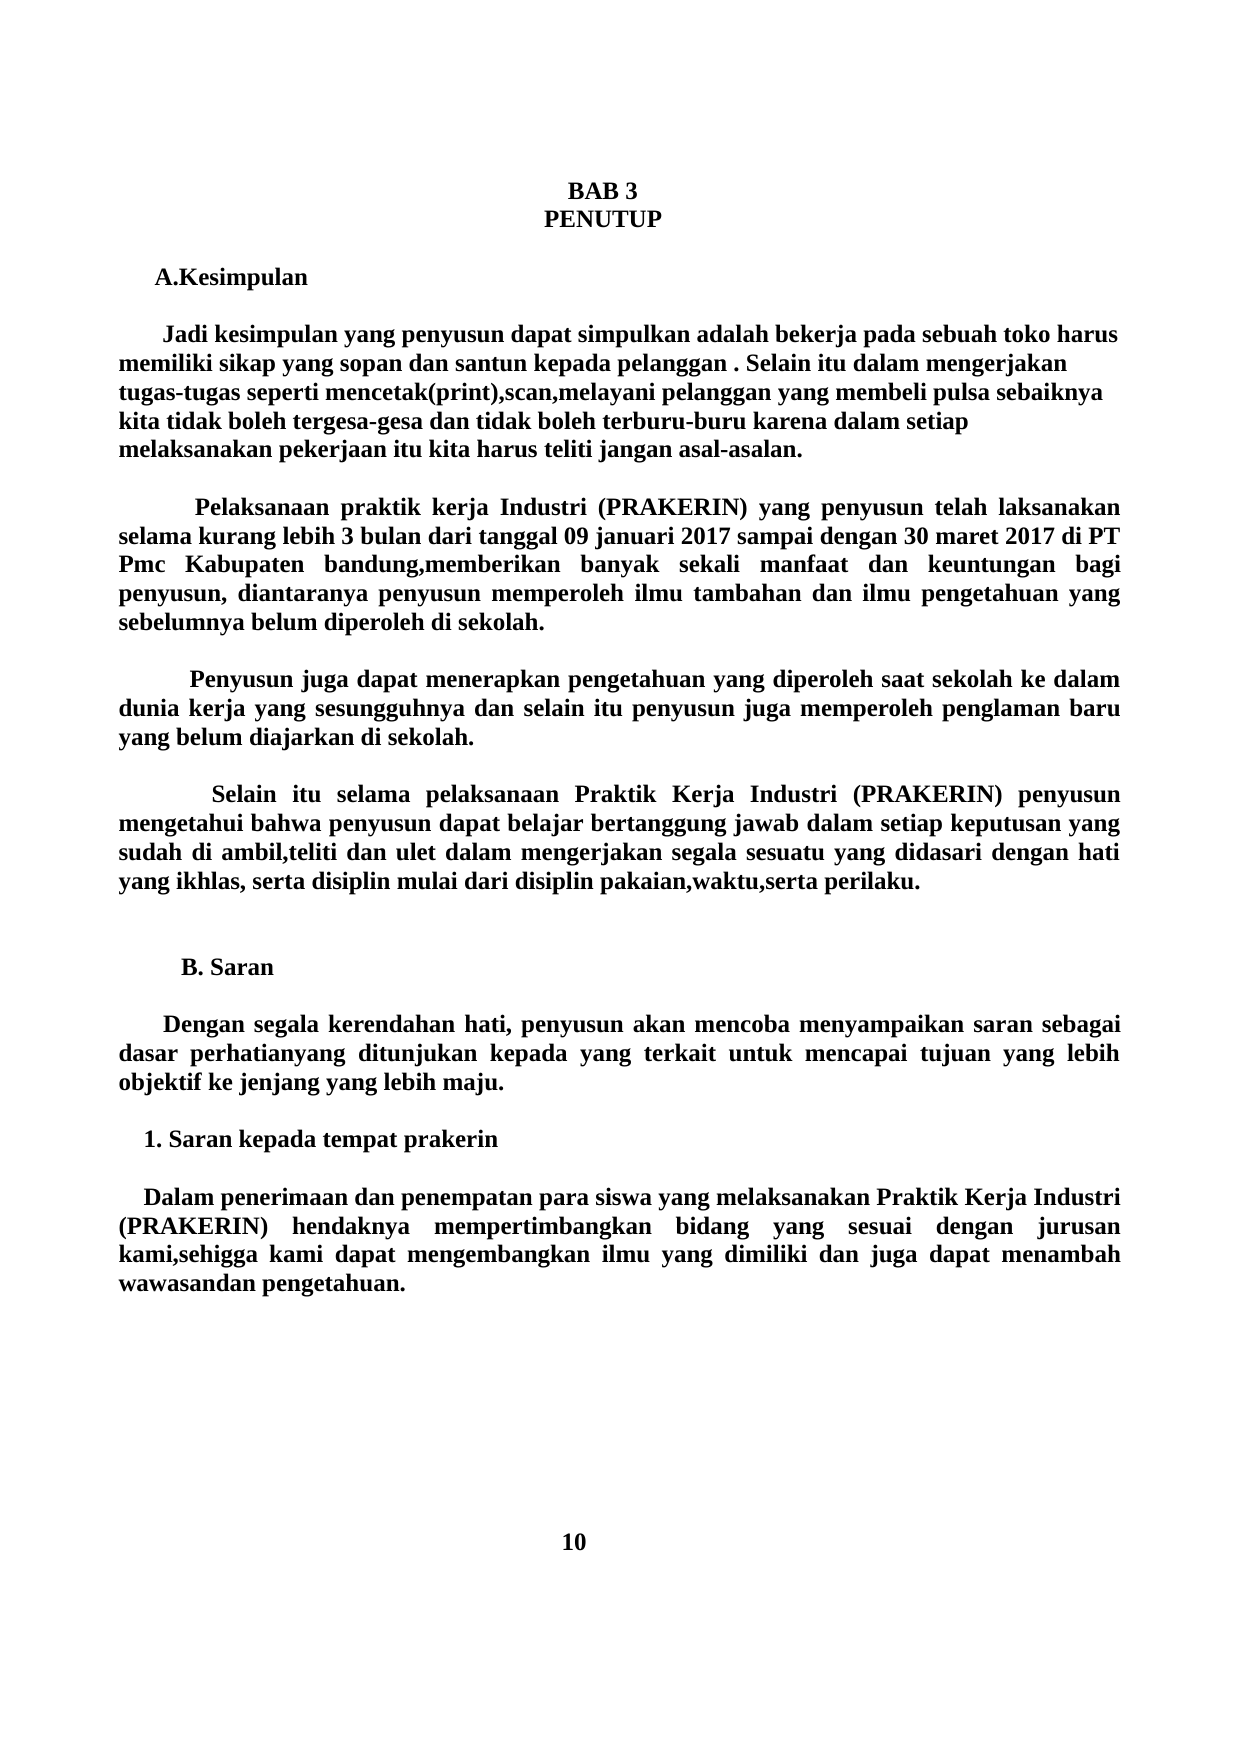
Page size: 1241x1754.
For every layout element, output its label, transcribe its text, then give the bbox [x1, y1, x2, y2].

text 10 [118, 1527, 1122, 1556]
text B. Saran [118, 952, 1122, 981]
text Jadi kesimpulan yang penyusun dapat simpulkan adalah bekerja pada sebuah toko harus memiliki sikap yang sopan dan santun kepada pelanggan . Selain itu dalam mengerjakan tugas-tugas seperti mencetak(print),scan,melayani pelanggan yang membeli pulsa sebaiknya kita tidak boleh tergesa-gesa dan tidak boleh terburu-buru karena dalam setiap melaksanakan pekerjaan itu kita harus teliti jangan asal-asalan. [118, 319, 1122, 463]
text PENUTUP [118, 204, 1122, 233]
text 1. Saran kepada tempat prakerin [118, 1124, 1122, 1153]
text Selain itu selama pelaksanaan Praktik Kerja Industri (PRAKERIN) penyusun mengetahui bahwa penyusun dapat belajar bertanggung jawab dalam setiap keputusan yang sudah di ambil,teliti dan ulet dalam mengerjakan segala sesuatu yang didasari dengan hati yang ikhlas, serta disiplin mulai dari disiplin pakaian,waktu,serta perilaku. [118, 779, 1122, 894]
text BAB 3 [118, 176, 1122, 204]
text Dengan segala kerendahan hati, penyusun akan mencoba menyampaikan saran sebagai dasar perhatianyang ditunjukan kepada yang terkait untuk mencapai tujuan yang lebih objektif ke jenjang yang lebih maju. [118, 1009, 1122, 1096]
text Pelaksanaan praktik kerja Industri (PRAKERIN) yang penyusun telah laksanakan selama kurang lebih 3 bulan dari tanggal 09 januari 2017 sampai dengan 30 maret 2017 di PT Pmc Kabupaten bandung,memberikan banyak sekali manfaat dan keuntungan bagi penyusun, diantaranya penyusun memperoleh ilmu tambahan dan ilmu pengetahuan yang sebelumnya belum diperoleh di sekolah. [118, 492, 1122, 636]
text A.Kesimpulan [118, 262, 1122, 291]
text Dalam penerimaan dan penempatan para siswa yang melaksanakan Praktik Kerja Industri (PRAKERIN) hendaknya mempertimbangkan bidang yang sesuai dengan jurusan kami,sehigga kami dapat mengembangkan ilmu yang dimiliki dan juga dapat menambah wawasandan pengetahuan. [118, 1182, 1122, 1297]
text Penyusun juga dapat menerapkan pengetahuan yang diperoleh saat sekolah ke dalam dunia kerja yang sesungguhnya dan selain itu penyusun juga memperoleh penglaman baru yang belum diajarkan di sekolah. [118, 664, 1122, 751]
